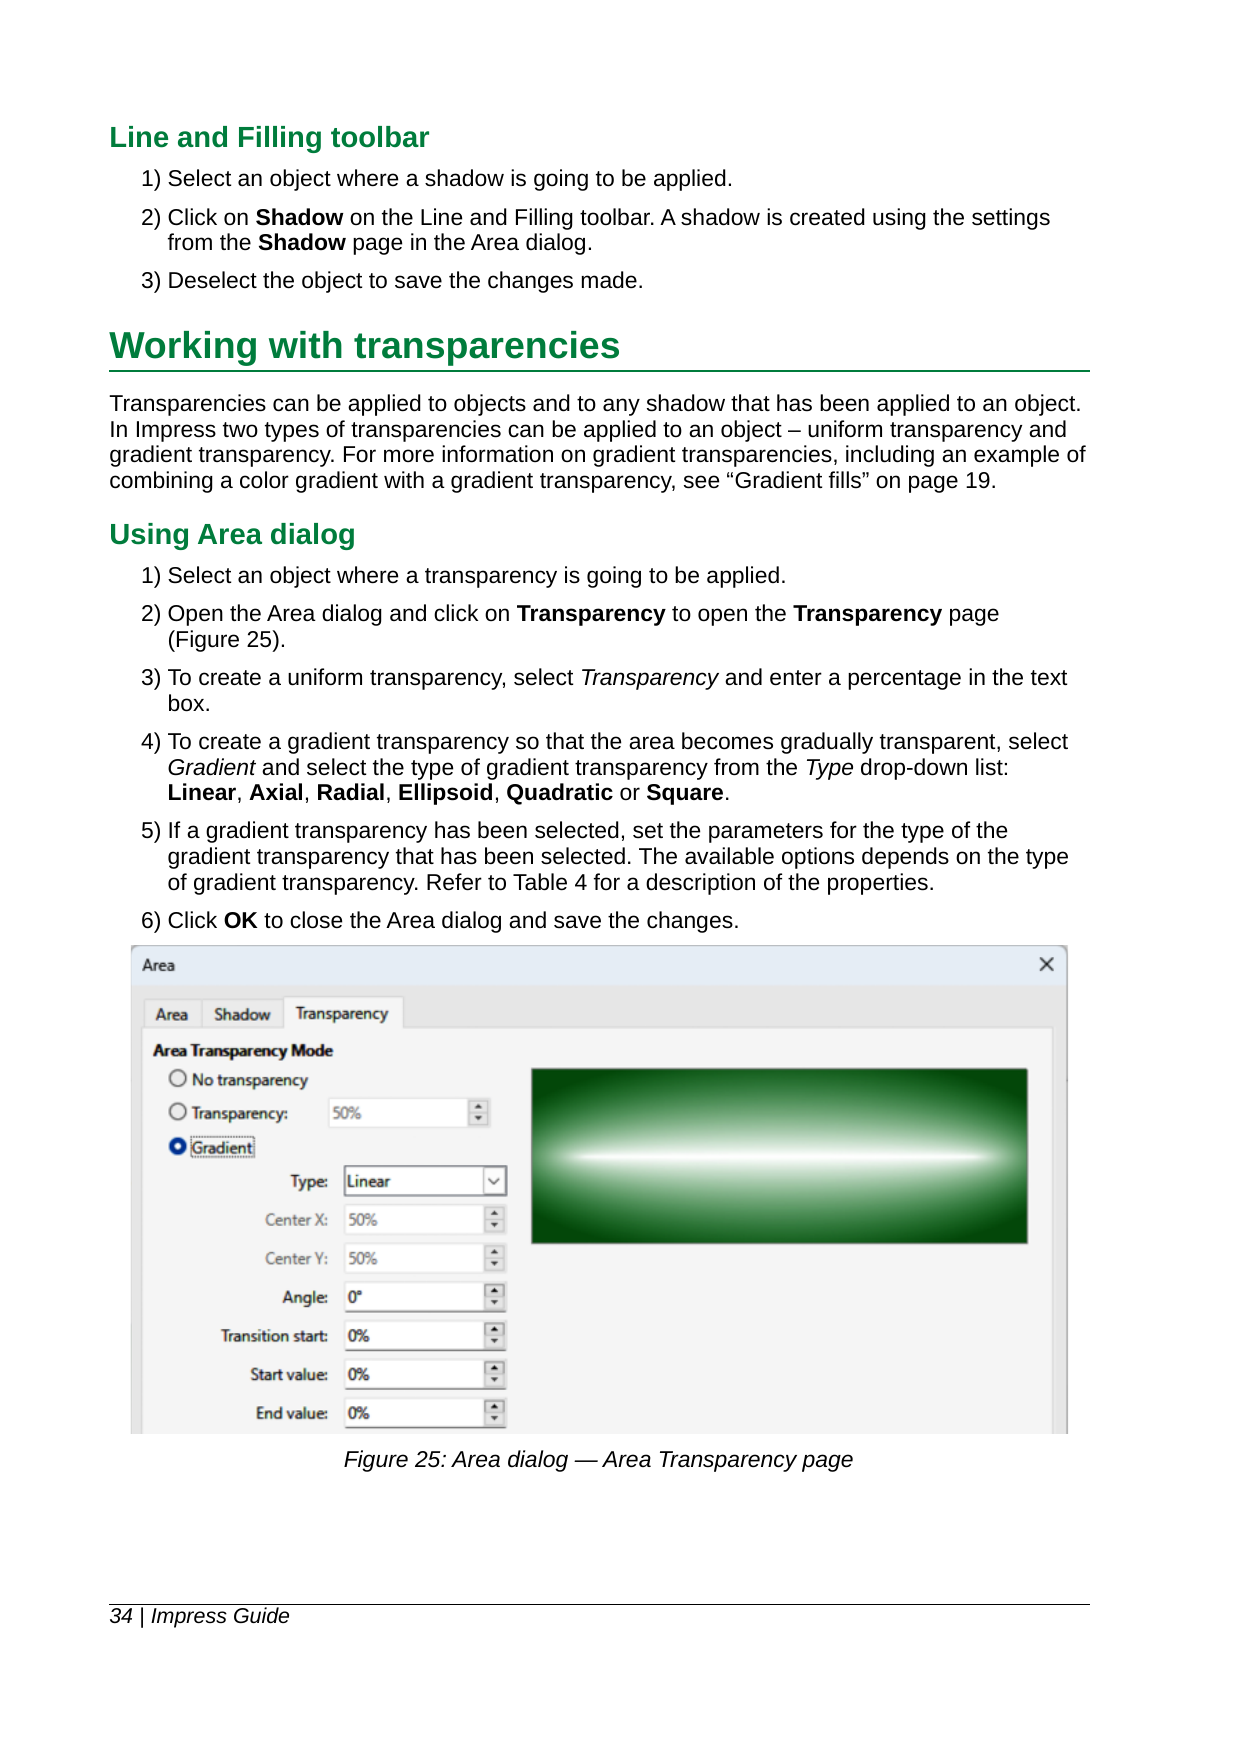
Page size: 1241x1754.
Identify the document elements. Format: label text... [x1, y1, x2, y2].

list Select an object where a shadow is going to be applied. [153, 166, 1090, 192]
picture [130, 945, 1069, 1434]
list Open the Area dialog and click on Transparency to open the Transparency page (Figure 25). [153, 601, 1090, 652]
subtitle Using Area dialog [109, 518, 1090, 551]
list Select an object where a transparency is going to be applied. [153, 563, 1090, 589]
subtitle Working with transparencies [109, 325, 1090, 370]
list Click on Shadow on the Line and Filling toolbar. A shadow is created using the settings from the Shadow page in the Area dialog. [153, 204, 1090, 256]
subtitle Line and Filling toolbar [109, 121, 1090, 154]
list If a gradient transparency has been selected, set the parameters for the type of the gradient transparency that has been selected. The available options depends on the type of gradient transparency. Refer to Table 4 for a description of the properties. [153, 818, 1090, 895]
list To create a uniform transparency, select Transparency and enter a percentage in the text box. [153, 665, 1090, 716]
text Figure 25: Area dialog — Area Transparency page [131, 1446, 1068, 1472]
list To create a gradient transparency so that the area becomes gradually transparent, select Gradient and select the type of gradient transparency from the Type drop-down list: Linear, Axial, Radial, Ellipsoid, Quadratic or Square. [153, 729, 1090, 806]
list Deselect the object to save the changes made. [153, 268, 1090, 294]
list Click OK to close the Area dialog and save the changes. [153, 907, 1090, 933]
text Transparencies can be applied to objects and to any shadow that has been applied to an object. In Impress two types of transparencies can be applied to an object – uniform transparency and gradient transparency. For more information on gradient transparencies, including an example of combining a color gradient with a gradient transparency, see “Gradient fills” on page 19. [109, 391, 1090, 493]
